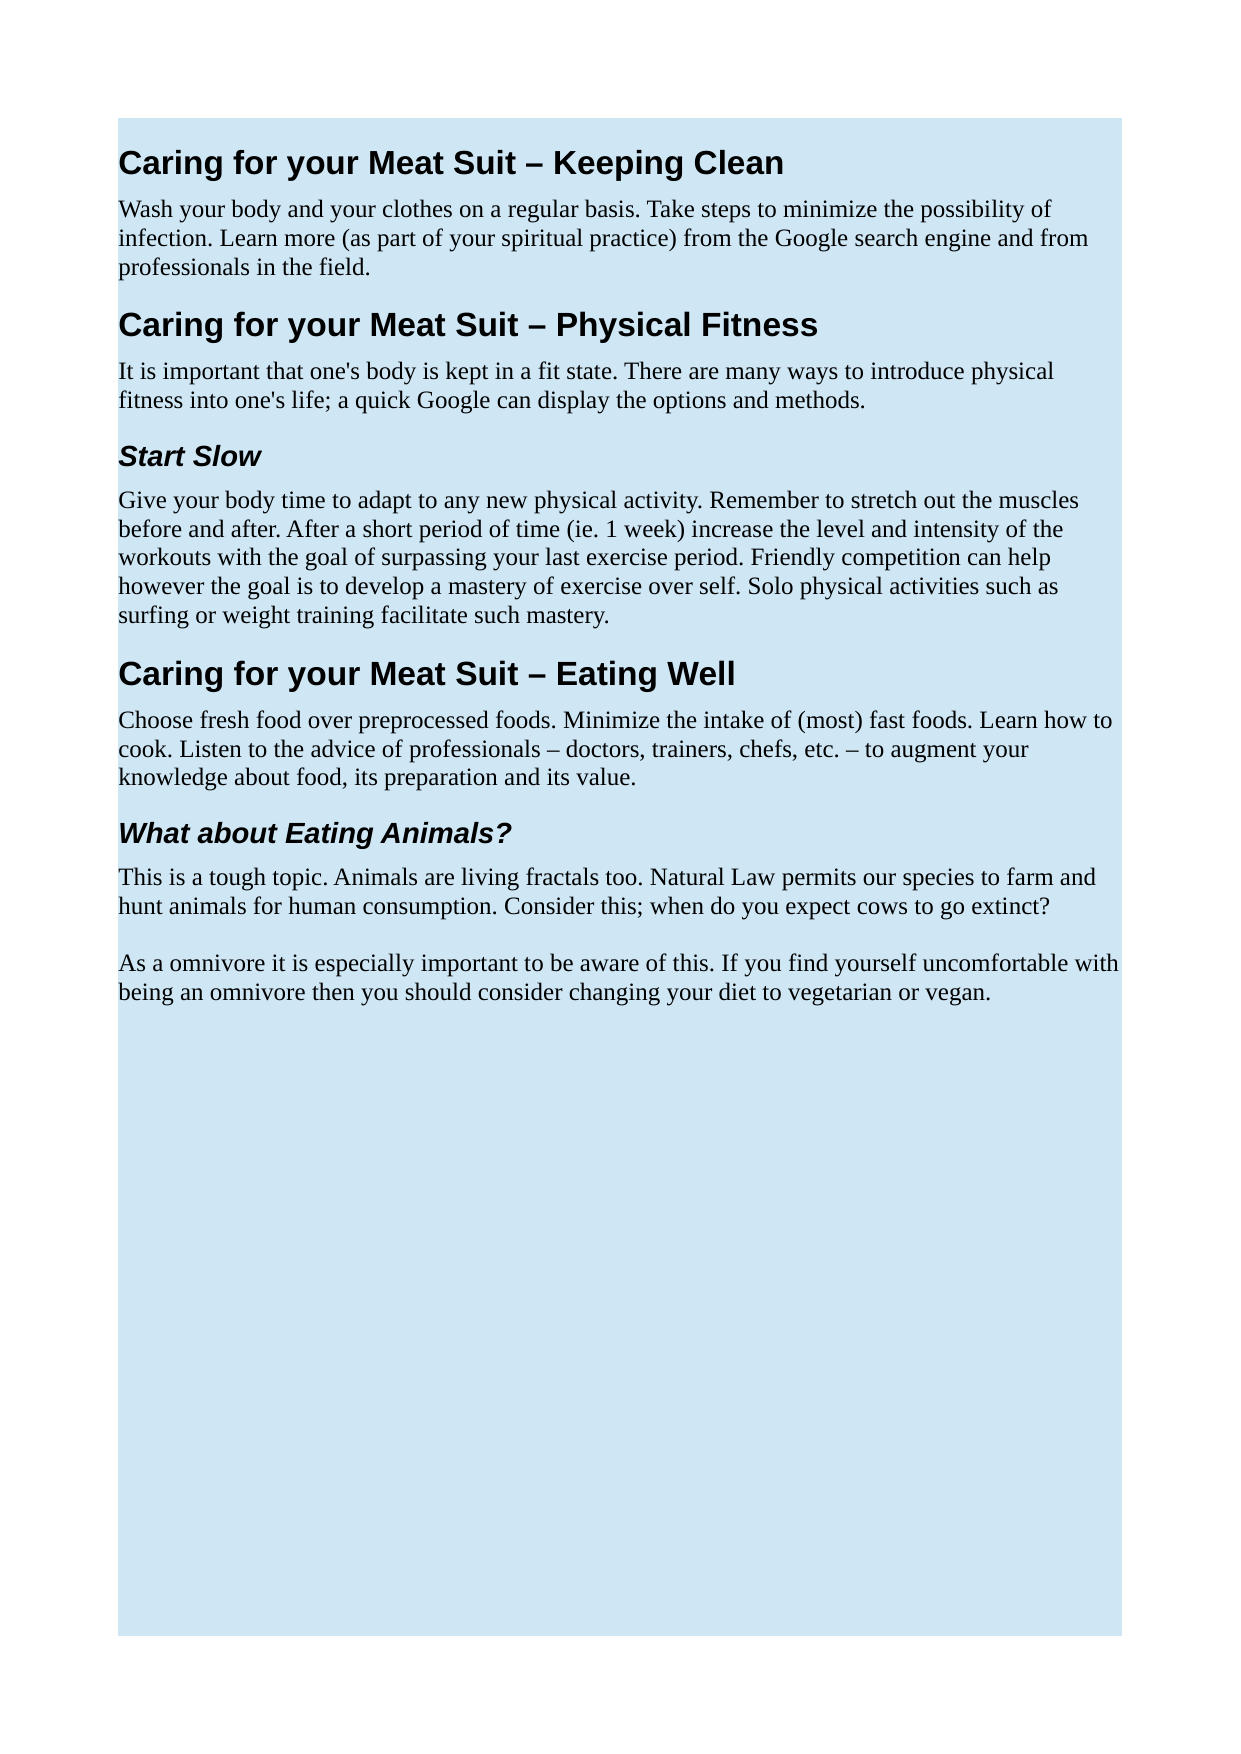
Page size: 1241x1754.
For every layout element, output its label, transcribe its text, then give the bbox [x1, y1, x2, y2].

text Choose fresh food over preprocessed foods. Minimize the intake of (most) fast foods. Learn how to cook. Listen to the advice of professionals – doctors, trainers, chefs, etc. – to augment your knowledge about food, its preparation and its value. [118, 705, 1122, 791]
text Wash your body and your clothes on a regular basis. Take steps to minimize the possibility of infection. Learn more (as part of your spiritual practice) from the Google search engine and from professionals in the field. [118, 194, 1122, 280]
subtitle Caring for your Meat Suit – Physical Fitness [118, 305, 1122, 344]
subtitle Caring for your Meat Suit – Eating Well [118, 654, 1122, 692]
text Give your body time to adapt to any new physical activity. Remember to stretch out the muscles before and after. After a short period of time (ie. 1 week) increase the level and intensity of the workouts with the goal of surpassing your last exercise period. Friendly competition can help however the goal is to develop a mastery of exercise over self. Solo physical activities such as surfing or weight training facilitate such mastery. [118, 485, 1122, 629]
text This is a tough topic. Animals are living fractals too. Natural Law permits our species to farm and hunt animals for human consumption. Consider this; when do you expect cows to go extinct? [118, 862, 1122, 920]
text It is important that one's body is kept in a fit state. There are many ways to introduce physical fitness into one's life; a quick Google can display the options and methods. [118, 356, 1122, 414]
subtitle Caring for your Meat Suit – Keeping Clean [118, 143, 1122, 182]
subtitle Start Slow [118, 439, 1122, 472]
text As a omnivore it is especially important to be aware of this. If you find yourself uncomfortable with being an omnivore then you should consider changing your diet to vegetarian or vegan. [118, 948, 1122, 1006]
subtitle What about Eating Animals? [118, 816, 1122, 850]
